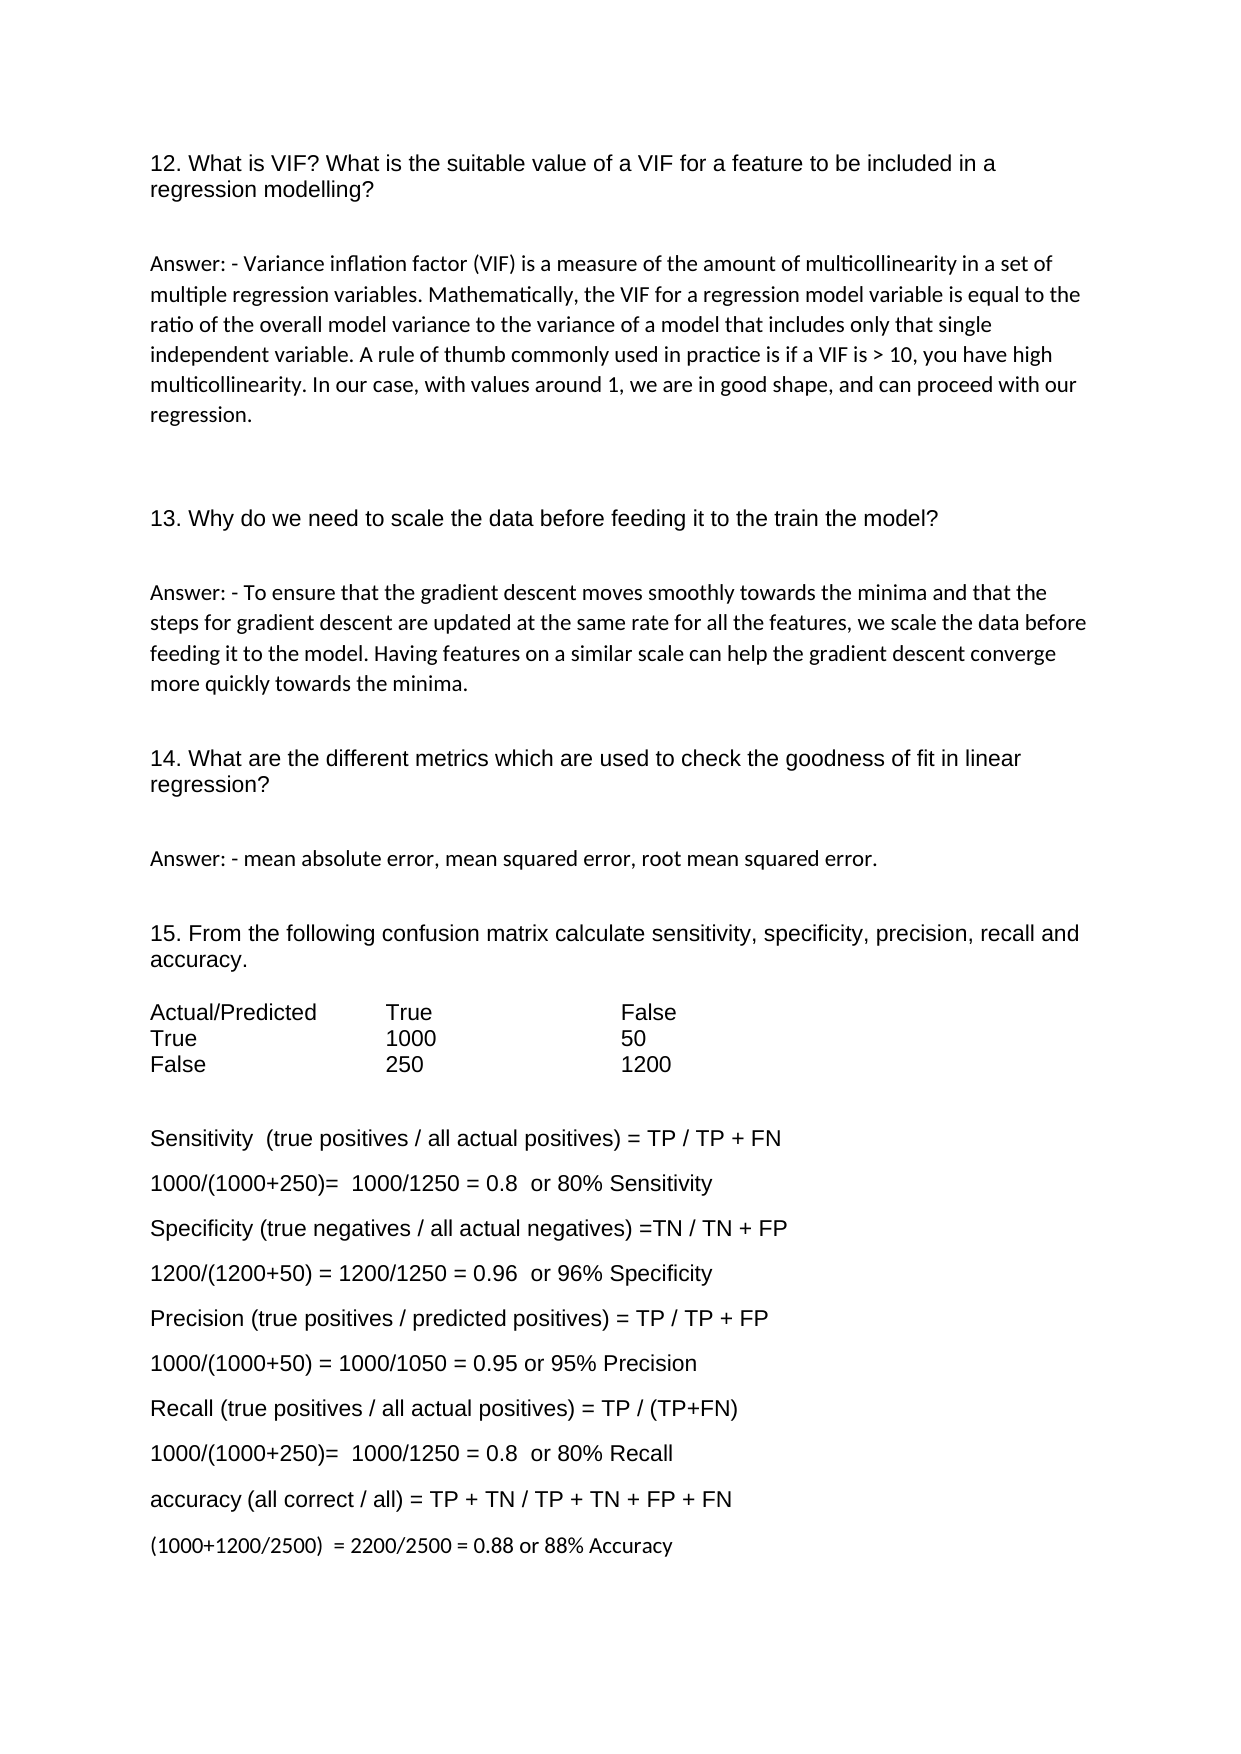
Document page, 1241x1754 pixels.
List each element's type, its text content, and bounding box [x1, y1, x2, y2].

text Answer: - mean absolute error, mean squared error, root mean squared error. [150, 844, 1090, 872]
table_cell True [139, 1025, 374, 1051]
table_cell 50 [609, 1025, 845, 1051]
text accuracy (all correct / all) = TP + TN / TP + TN + FP + FN [150, 1486, 1090, 1512]
text 15. From the following confusion matrix calculate sensitivity, specificity, precision, recall and accuracy. [150, 920, 1090, 972]
text Recall (true positives / all actual positives) = TP / (TP+FN) [150, 1395, 1090, 1422]
text Precision (true positives / predicted positives) = TP / TP + FP [150, 1305, 1090, 1331]
text Answer: - To ensure that the gradient descent moves smoothly towards the minima and that the steps for gradient descent are updated at the same rate for all the features, we scale the data before feeding it to the model. Having features on a similar scale can help the gradient descent converge more quickly towards the minima. [150, 578, 1090, 697]
table_cell False [139, 1051, 374, 1078]
text Specificity (true negatives / all actual negatives) =TN / TN + FP [150, 1215, 1090, 1241]
text 1200/(1200+50) = 1200/1250 = 0.96 or 96% Specificity [150, 1260, 1090, 1286]
text Sensitivity (true positives / all actual positives) = TP / TP + FN [150, 1125, 1090, 1151]
table_cell 250 [374, 1051, 609, 1078]
text 1000/(1000+250)= 1000/1250 = 0.8 or 80% Recall [150, 1440, 1090, 1467]
table_header Actual/Predicted [139, 999, 374, 1025]
table_cell 1200 [609, 1051, 845, 1078]
text 12. What is VIF? What is the suitable value of a VIF for a feature to be included in a regression modelling? [150, 150, 1090, 203]
table_header False [609, 999, 845, 1025]
text Answer: - Variance inflation factor (VIF) is a measure of the amount of multicollinearity in a set of multiple regression variables. Mathematically, the VIF for a regression model variable is equal to the ratio of the overall model variance to the variance of a model that includes only that single independent variable. A rule of thumb commonly used in practice is if a VIF is > 10, you have high multicollinearity. In our case, with values around 1, we are in good shape, and can proceed with our regression. [150, 249, 1090, 429]
text 14. What are the different metrics which are used to check the goodness of fit in linear regression? [150, 744, 1090, 797]
table_header True [374, 999, 609, 1025]
text 1000/(1000+250)= 1000/1250 = 0.8 or 80% Sensitivity [150, 1170, 1090, 1196]
text (1000+1200/2500) = 2200/2500 = 0.88 or 88% Accuracy [150, 1531, 1090, 1559]
text 1000/(1000+50) = 1000/1050 = 0.95 or 95% Precision [150, 1350, 1090, 1377]
text 13. Why do we need to scale the data before feeding it to the train the model? [150, 505, 1090, 531]
table_cell 1000 [374, 1025, 609, 1051]
